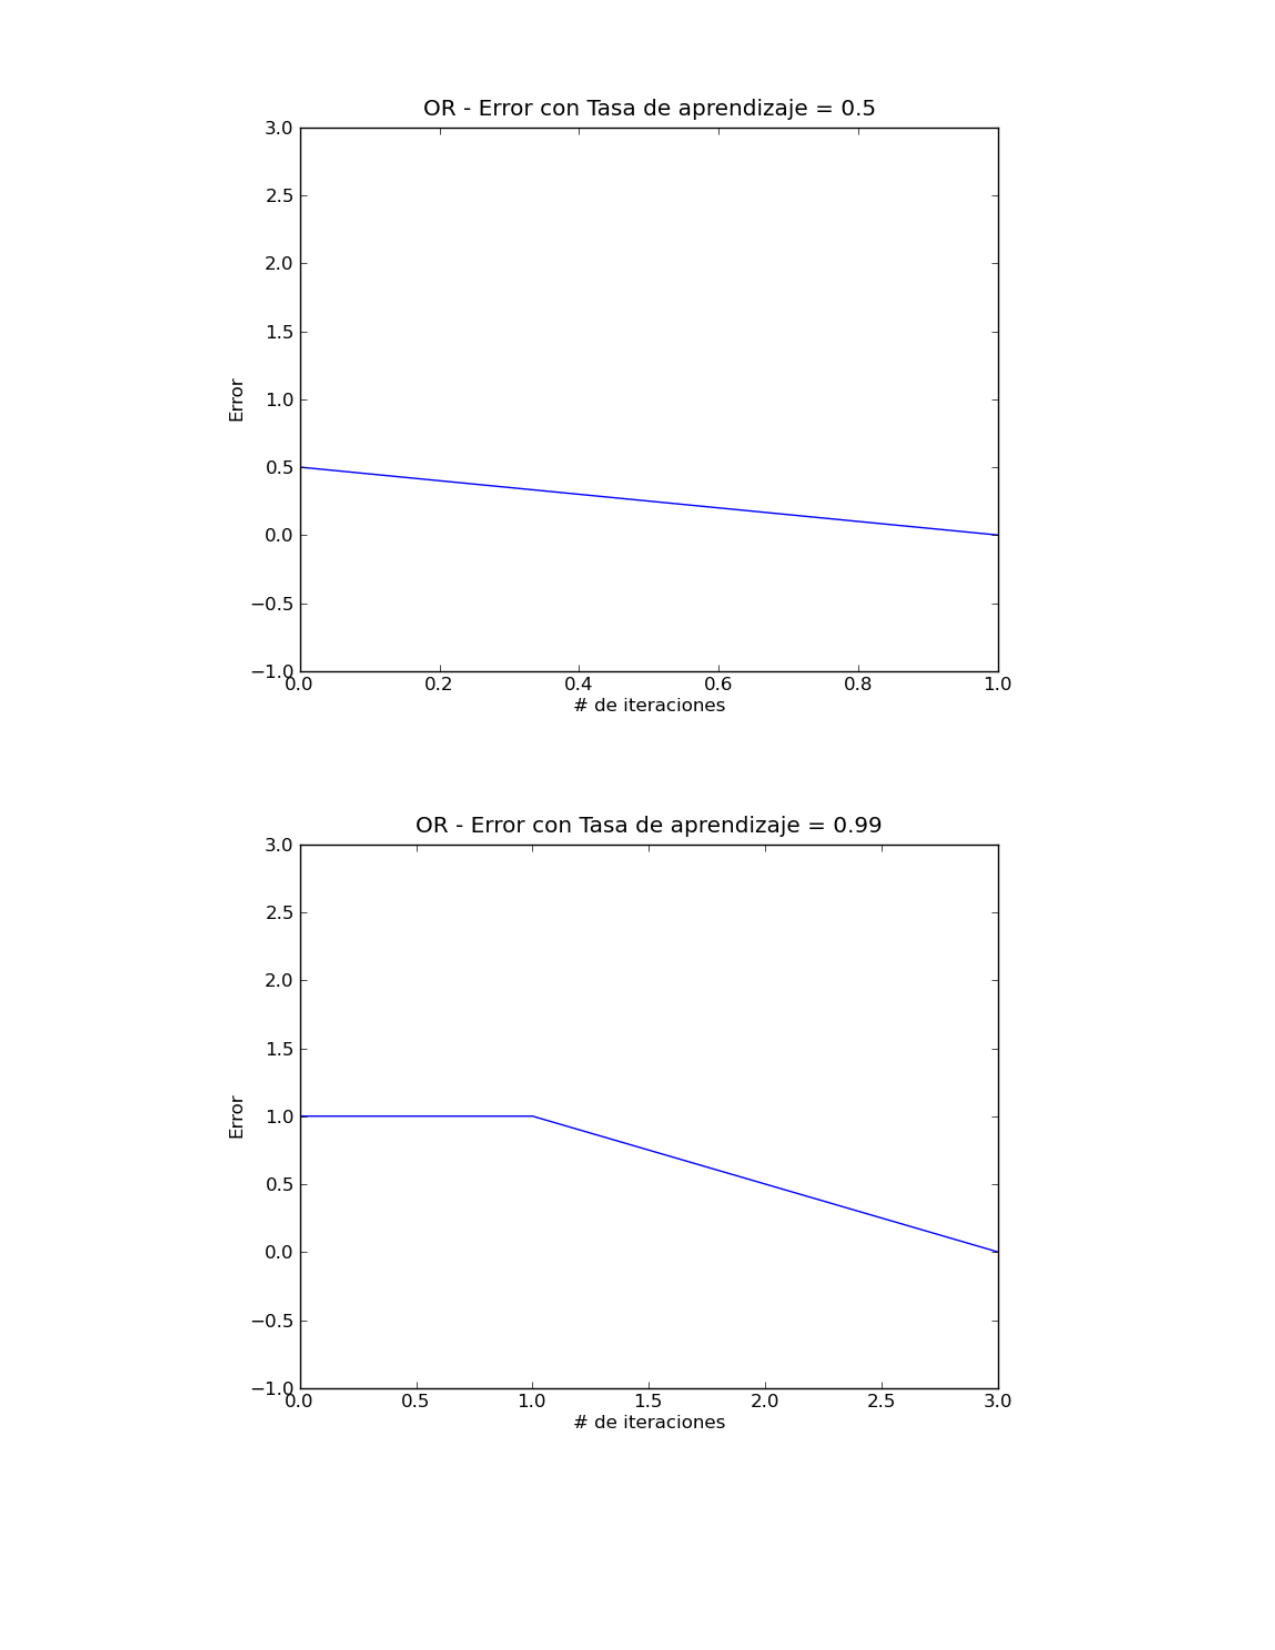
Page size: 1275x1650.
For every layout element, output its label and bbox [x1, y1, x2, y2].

picture [187, 778, 1088, 1456]
picture [187, 60, 1088, 739]
